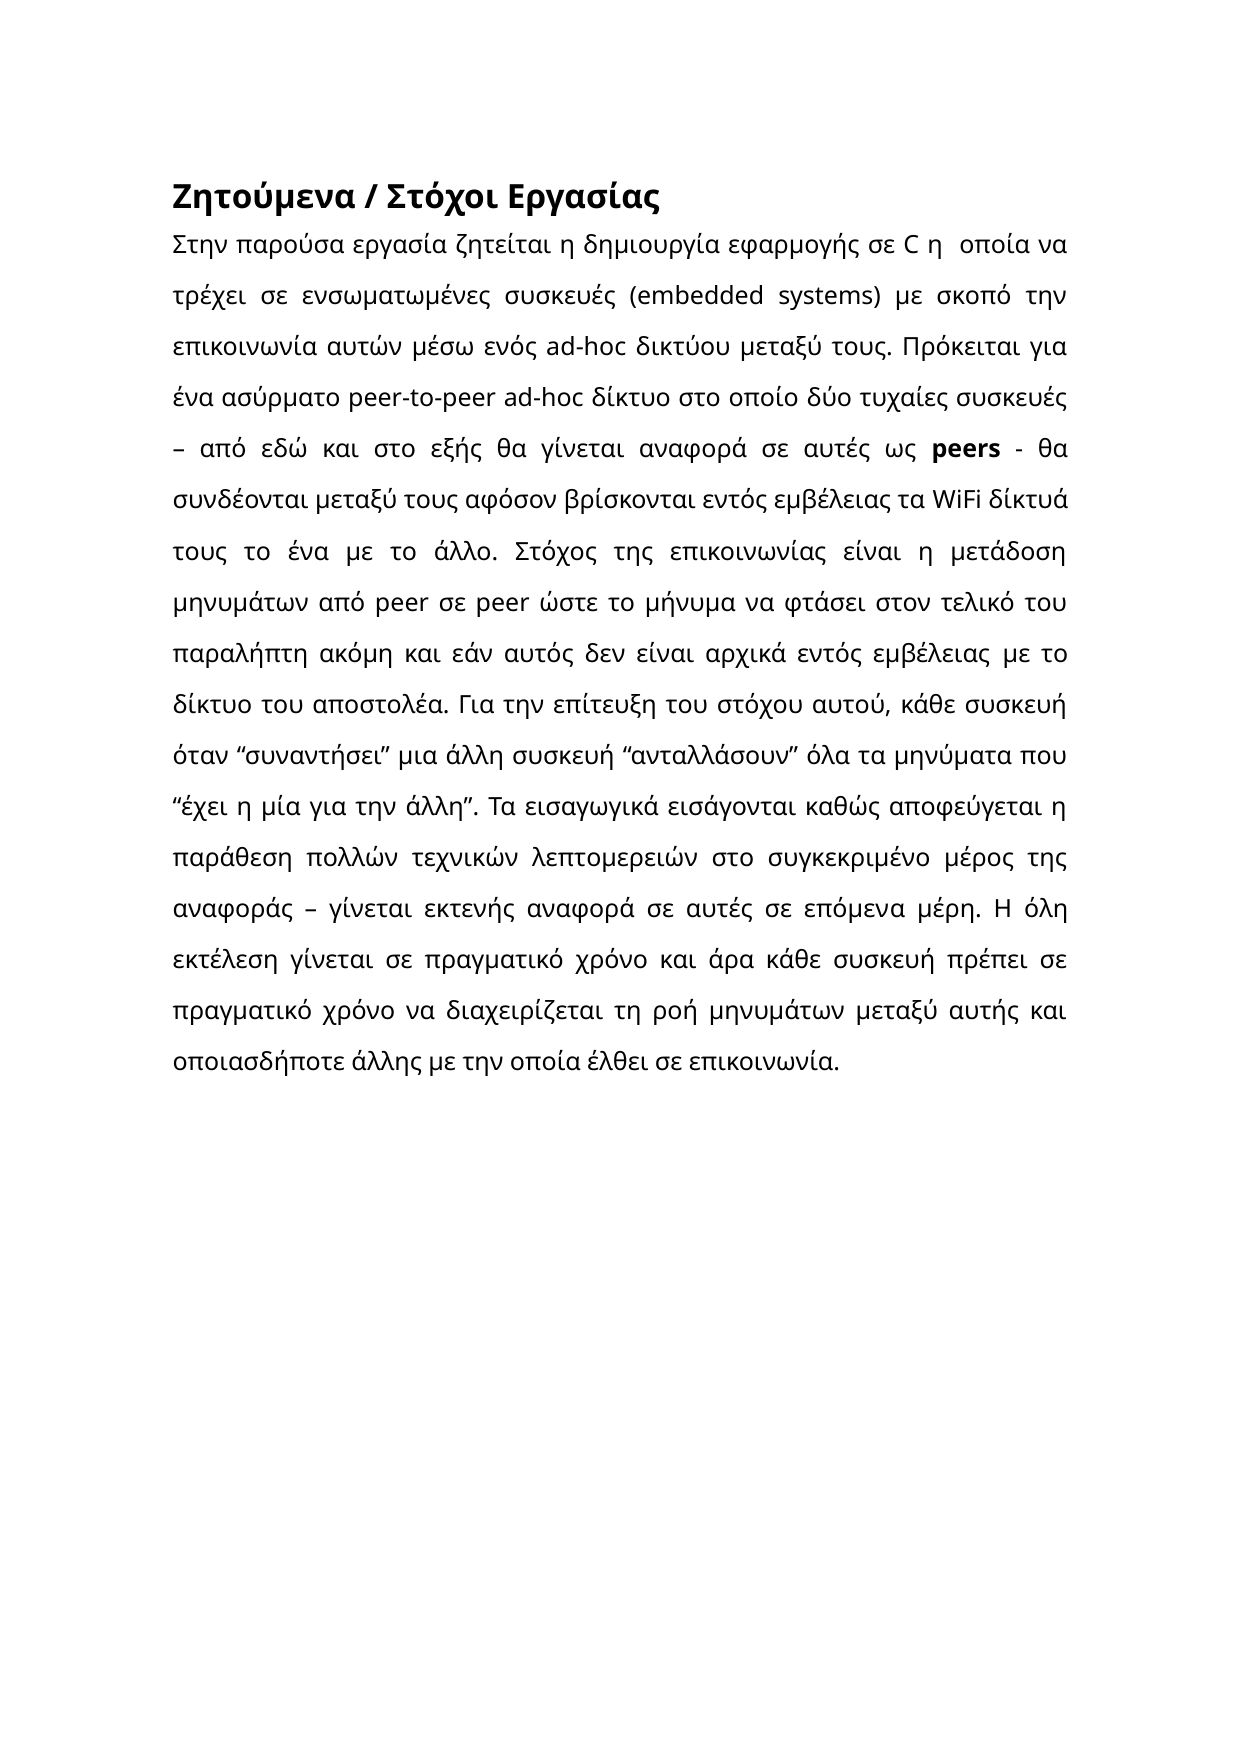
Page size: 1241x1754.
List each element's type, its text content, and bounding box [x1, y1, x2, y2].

subtitle Ζητούμενα / Στόχοι Εργασίας [172, 172, 1068, 218]
text Στην παρούσα εργασία ζητείται η δημιουργία εφαρμογής σε C η οποία να τρέχει σε ενσωματωμένες συσκευές (embedded systems) με σκοπό την επικοινωνία αυτών μέσω ενός ad-hoc δικτύου μεταξύ τους. Πρόκειται για ένα ασύρματο peer-to-peer ad-hoc δίκτυο στο οποίο δύο τυχαίες συσκευές – από εδώ και στο εξής θα γίνεται αναφορά σε αυτές ως peers - θα συνδέονται μεταξύ τους αφόσον βρίσκονται εντός εμβέλειας τα WiFi δίκτυά τους το ένα με το άλλο. Στόχος της επικοινωνίας είναι η μετάδοση μηνυμάτων από peer σε peer ώστε το μήνυμα να φτάσει στον τελικό του παραλήπτη ακόμη και εάν αυτός δεν είναι αρχικά εντός εμβέλειας με το δίκτυο του αποστολέα. Για την επίτευξη του στόχου αυτού, κάθε συσκευή όταν “συναντήσει” μια άλλη συσκευή “ανταλλάσουν” όλα τα μηνύματα που “έχει η μία για την άλλη”. Τα εισαγωγικά εισάγονται καθώς αποφεύγεται η παράθεση πολλών τεχνικών λεπτομερειών στο συγκεκριμένο μέρος της αναφοράς – γίνεται εκτενής αναφορά σε αυτές σε επόμενα μέρη. Η όλη εκτέλεση γίνεται σε πραγματικό χρόνο και άρα κάθε συσκευή πρέπει σε πραγματικό χρόνο να διαχειρίζεται τη ροή μηνυμάτων μεταξύ αυτής και οποιασδήποτε άλλης με την οποία έλθει σε επικοινωνία. [172, 227, 1068, 1078]
